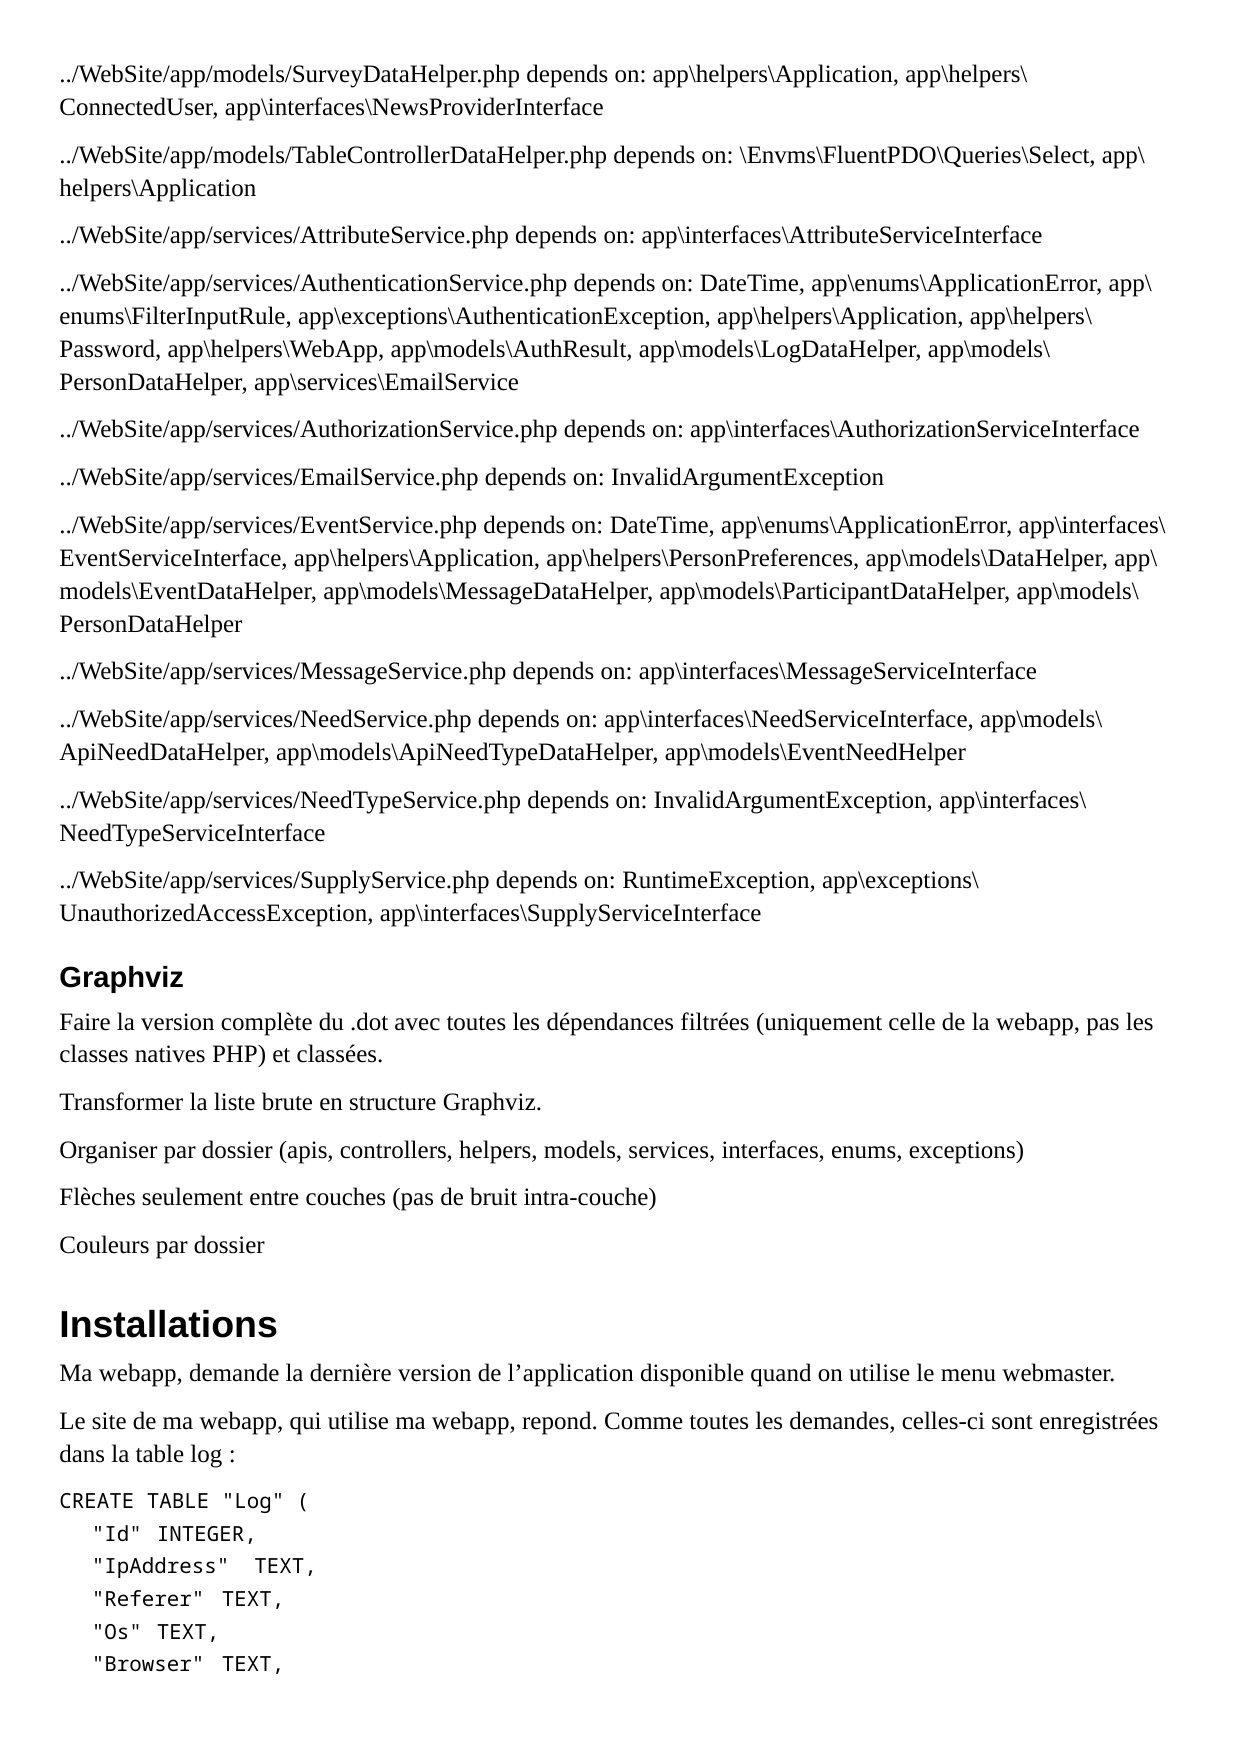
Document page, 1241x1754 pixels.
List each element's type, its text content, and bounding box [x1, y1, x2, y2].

text Faire la version complète du .dot avec toutes les dépendances filtrées (uniquement celle de la webapp, pas les classes natives PHP) et classées. [59, 1007, 1181, 1068]
text ../WebSite/app/services/AuthorizationService.php depends on: app\interfaces\AuthorizationServiceInterface [59, 414, 1181, 443]
text "Referer" TEXT, [59, 1584, 1181, 1613]
text ../WebSite/app/services/AttributeService.php depends on: app\interfaces\AttributeServiceInterface [59, 220, 1181, 249]
text "IpAddress" TEXT, [59, 1552, 1181, 1580]
text Ma webapp, demande la dernière version de l’application disponible quand on utilise le menu webmaster. [59, 1358, 1181, 1387]
text ../WebSite/app/services/MessageService.php depends on: app\interfaces\MessageServiceInterface [59, 656, 1181, 685]
text "Os" TEXT, [59, 1617, 1181, 1645]
text ../WebSite/app/services/SupplyService.php depends on: RuntimeException, app\exceptions\UnauthorizedAccessException, app\interfaces\SupplyServiceInterface [59, 865, 1181, 927]
text Transformer la liste brute en structure Graphviz. [59, 1087, 1181, 1116]
text ../WebSite/app/services/AuthenticationService.php depends on: DateTime, app\enums\ApplicationError, app\enums\FilterInputRule, app\exceptions\AuthenticationException, app\helpers\Application, app\helpers\Password, app\helpers\WebApp, app\models\AuthResult, app\models\LogDataHelper, app\models\PersonDataHelper, app\services\EmailService [59, 268, 1181, 396]
subtitle Graphviz [59, 961, 1181, 994]
text "Id" INTEGER, [59, 1519, 1181, 1547]
text ../WebSite/app/services/NeedService.php depends on: app\interfaces\NeedServiceInterface, app\models\ApiNeedDataHelper, app\models\ApiNeedTypeDataHelper, app\models\EventNeedHelper [59, 704, 1181, 766]
text Le site de ma webapp, qui utilise ma webapp, repond. Comme toutes les demandes, celles-ci sont enregistrées dans la table log : [59, 1406, 1181, 1468]
text Flèches seulement entre couches (pas de bruit intra-couche) [59, 1182, 1181, 1211]
text "Browser" TEXT, [59, 1649, 1181, 1678]
subtitle Installations [59, 1303, 1181, 1346]
text ../WebSite/app/services/EventService.php depends on: DateTime, app\enums\ApplicationError, app\interfaces\EventServiceInterface, app\helpers\Application, app\helpers\PersonPreferences, app\models\DataHelper, app\models\EventDataHelper, app\models\MessageDataHelper, app\models\ParticipantDataHelper, app\models\PersonDataHelper [59, 510, 1181, 638]
text Organiser par dossier (apis, controllers, helpers, models, services, interfaces, enums, exceptions) [59, 1135, 1181, 1163]
text ../WebSite/app/models/TableControllerDataHelper.php depends on: \Envms\FluentPDO\Queries\Select, app\helpers\Application [59, 140, 1181, 201]
text ../WebSite/app/models/SurveyDataHelper.php depends on: app\helpers\Application, app\helpers\ConnectedUser, app\interfaces\NewsProviderInterface [59, 59, 1181, 121]
text ../WebSite/app/services/NeedTypeService.php depends on: InvalidArgumentException, app\interfaces\NeedTypeServiceInterface [59, 785, 1181, 846]
text Couleurs par dossier [59, 1230, 1181, 1259]
text ../WebSite/app/services/EmailService.php depends on: InvalidArgumentException [59, 462, 1181, 491]
text CREATE TABLE "Log" ( [59, 1486, 1181, 1515]
